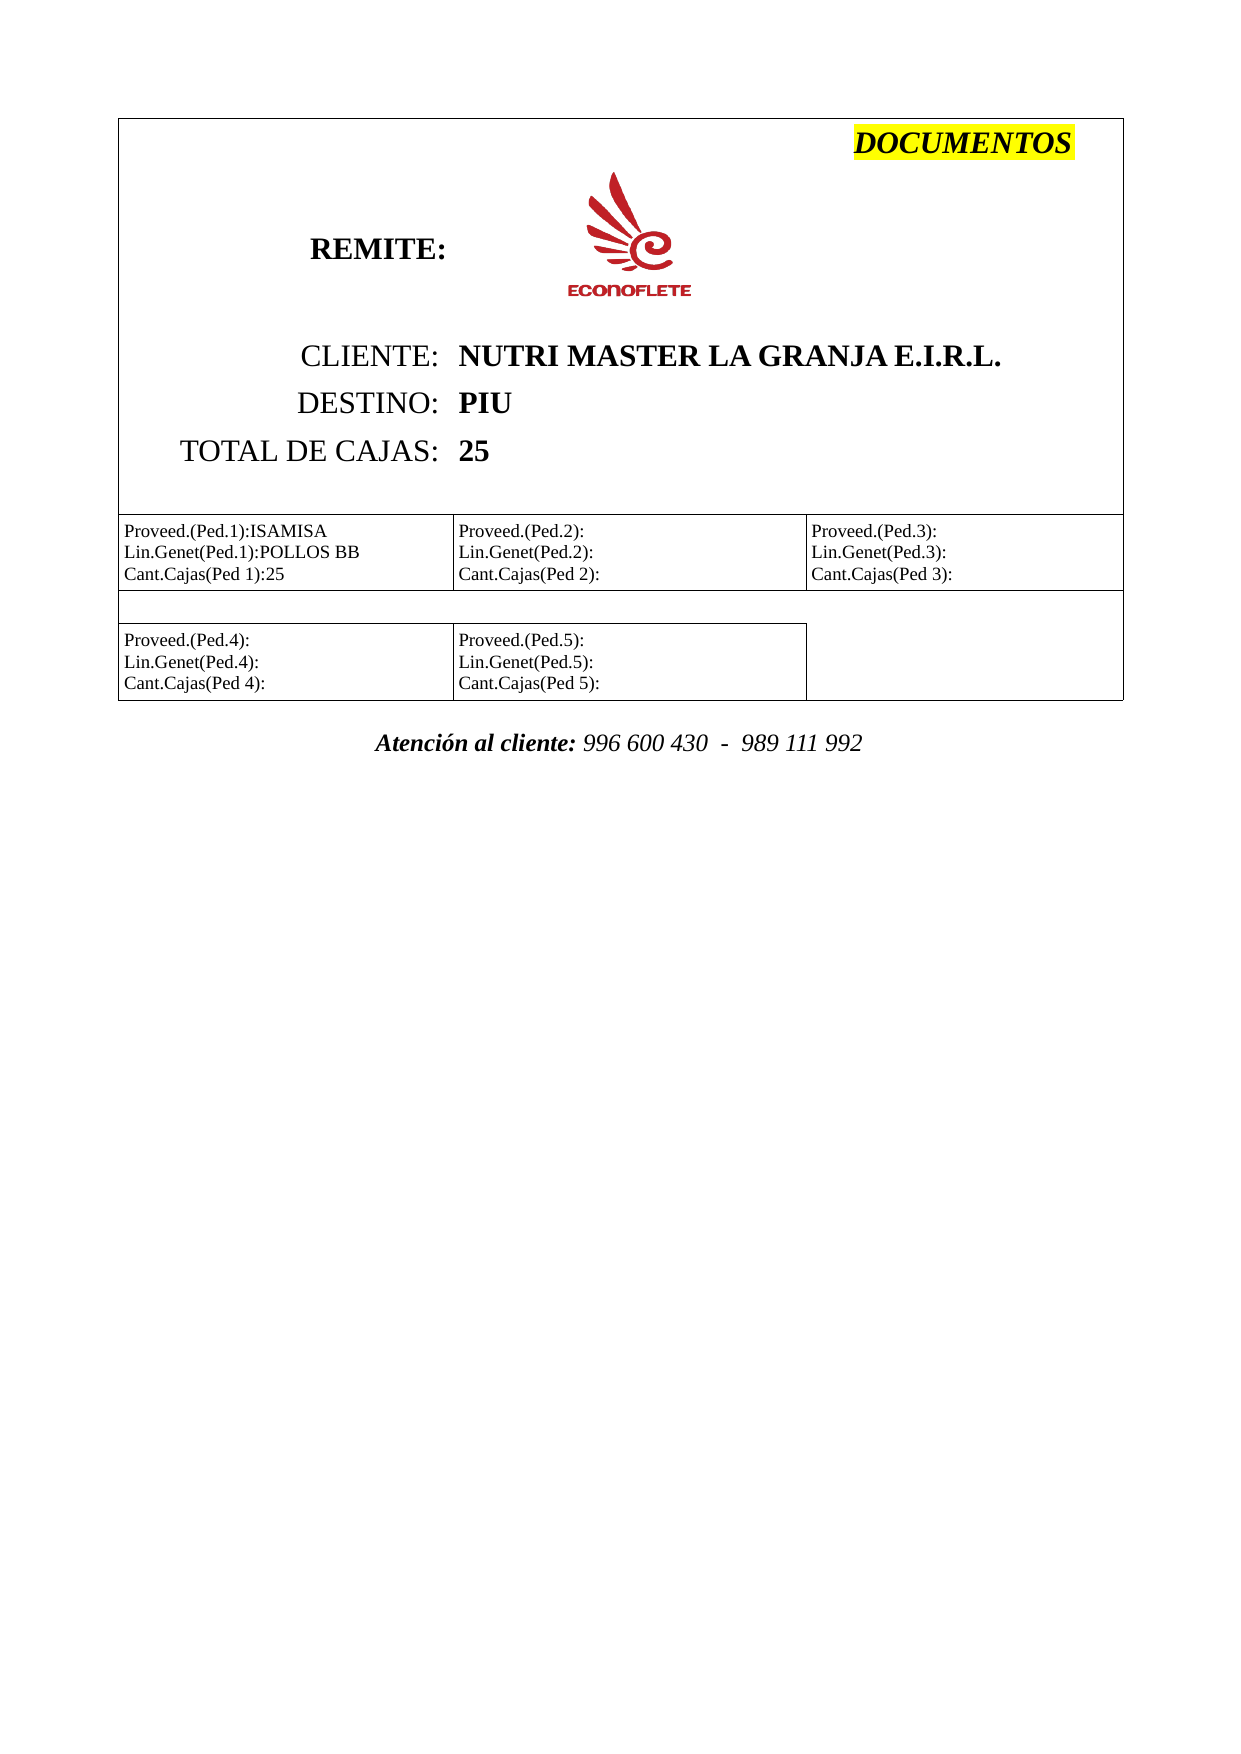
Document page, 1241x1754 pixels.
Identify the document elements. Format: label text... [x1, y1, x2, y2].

table_cell 25 [453, 426, 1123, 474]
table_cell [806, 591, 1123, 623]
table_cell DESTINO: [119, 379, 453, 426]
table_cell Proveed.(Ped.4): Lin.Genet(Ped.4): Cant.Cajas(Ped 4): [119, 624, 453, 699]
table_header DOCUMENTOS [806, 119, 1123, 166]
picture [552, 171, 707, 297]
table_cell Proveed.(Ped.1):ISAMISA Lin.Genet(Ped.1):POLLOS BB Cant.Cajas(Ped 1):25 [119, 515, 453, 590]
table_cell [453, 474, 806, 514]
table_header [453, 119, 806, 166]
table_cell [453, 591, 806, 623]
table_cell NUTRI MASTER LA GRANJA E.I.R.L. [453, 332, 1123, 379]
text Atención al cliente: 996 600 430 - 989 111 992 [118, 728, 1122, 757]
table_cell [453, 166, 806, 332]
table_cell TOTAL DE CAJAS: [119, 426, 453, 474]
table_cell [119, 474, 453, 514]
table_cell REMITE: [119, 166, 453, 332]
table_cell Proveed.(Ped.5): Lin.Genet(Ped.5): Cant.Cajas(Ped 5): [454, 624, 806, 699]
table_cell [807, 623, 1123, 699]
table_cell [806, 474, 1123, 514]
table_cell [806, 166, 1123, 332]
table_cell PIU [453, 379, 806, 426]
table_cell Proveed.(Ped.2): Lin.Genet(Ped.2): Cant.Cajas(Ped 2): [454, 515, 806, 590]
table_header [119, 119, 453, 166]
table_cell [806, 379, 1123, 426]
table_cell CLIENTE: [119, 332, 453, 379]
table_cell [119, 591, 453, 623]
table_cell Proveed.(Ped.3): Lin.Genet(Ped.3): Cant.Cajas(Ped 3): [807, 515, 1123, 590]
